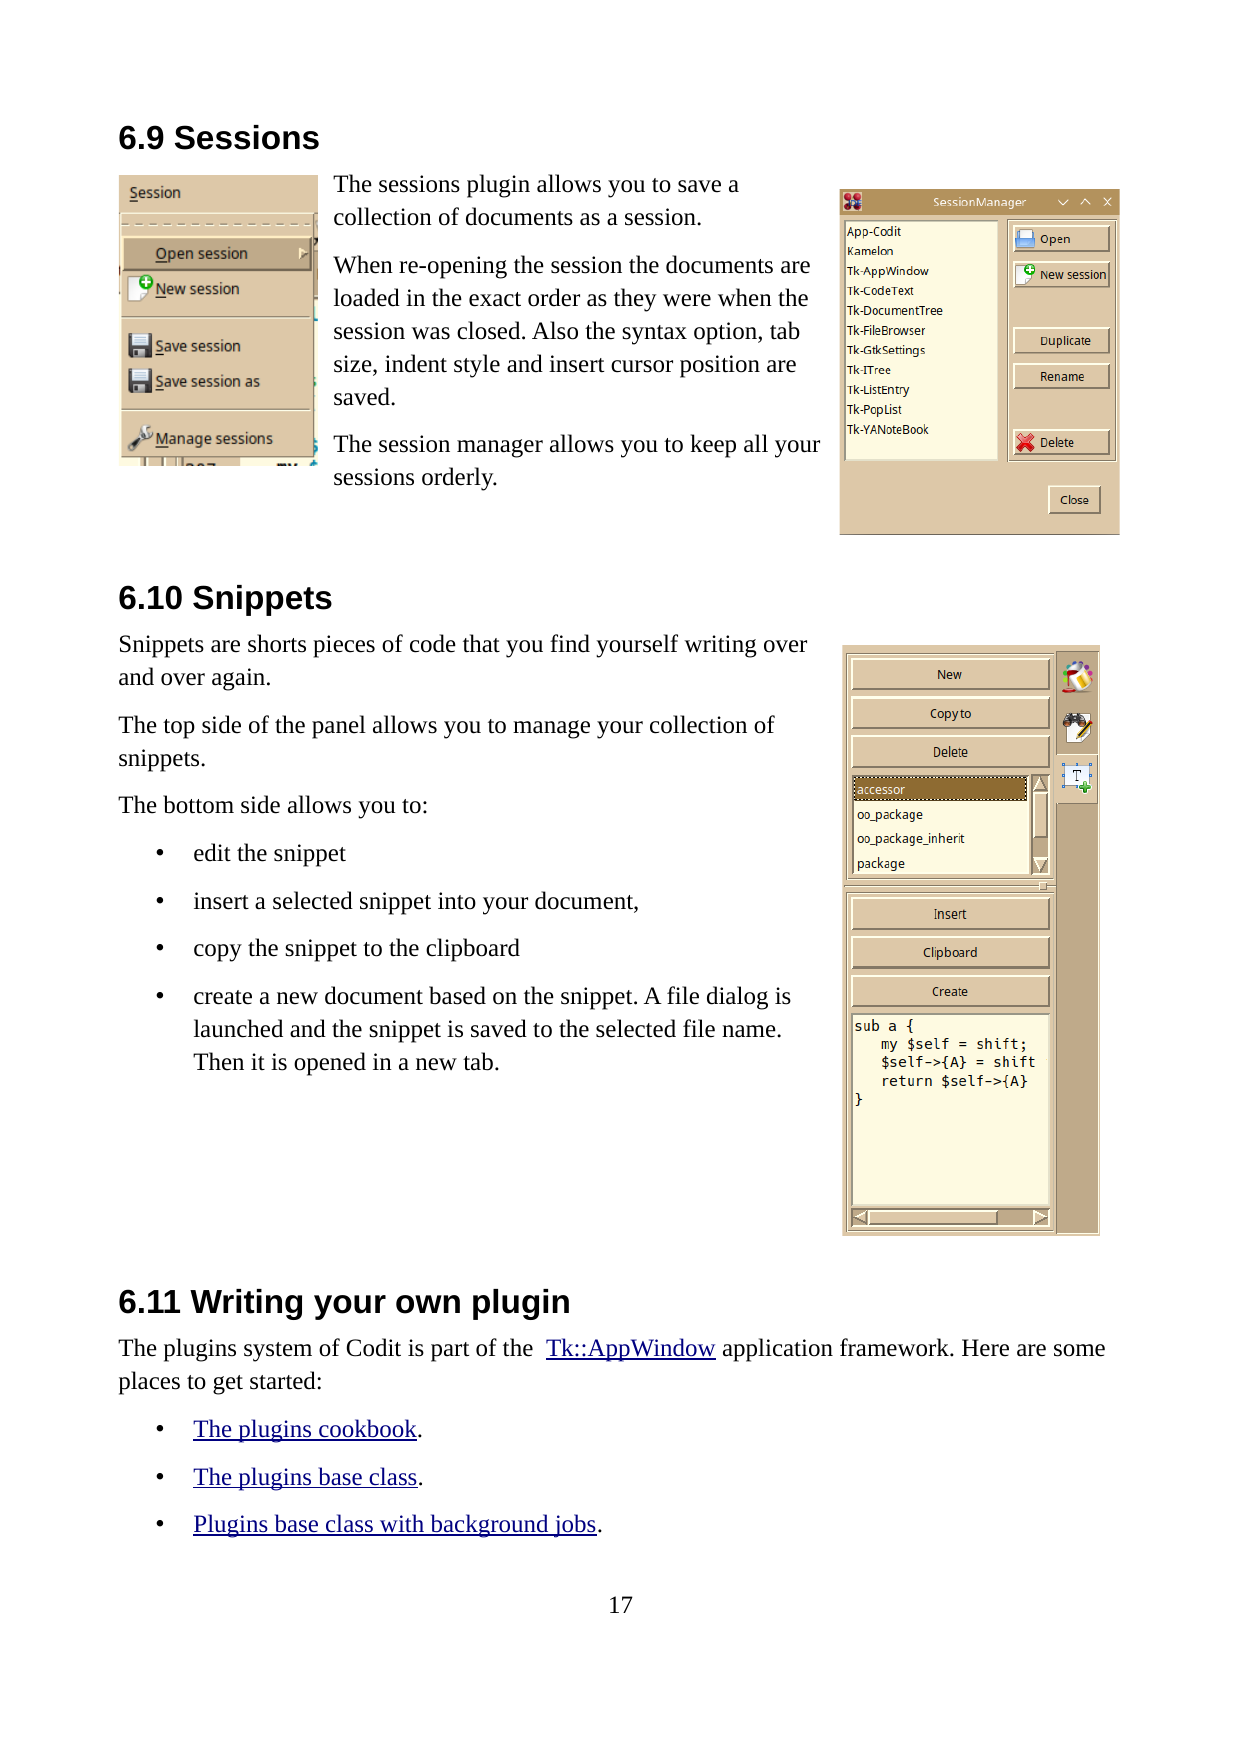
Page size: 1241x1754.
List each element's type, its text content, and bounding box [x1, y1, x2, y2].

subtitle 6.10 Snippets [118, 578, 1122, 617]
picture [842, 645, 1100, 1236]
list The plugins cookbook. [156, 1414, 1122, 1443]
subtitle 6.11 Writing your own plugin [118, 1282, 1122, 1321]
picture [839, 189, 1120, 535]
text The session manager allows you to keep all your sessions orderly. [118, 429, 824, 491]
picture [118, 175, 318, 466]
list The plugins base class. [156, 1462, 1122, 1490]
text The plugins system of Codit is part of the Tk::AppWindow application framework. Here are some places to get started: [118, 1333, 1122, 1395]
list create a new document based on the snippet. A file dialog is launched and the snippet is saved to the selected file name. Then it is opened in a new tab. [156, 981, 827, 1076]
list insert a selected snippet into your document, [156, 886, 827, 914]
list Plugins base class with background jobs. [156, 1509, 1122, 1538]
text The sessions plugin allows you to save a collection of documents as a session. [104, 160, 1122, 480]
list edit the snippet [156, 838, 827, 867]
text The bottom side allows you to: [118, 791, 827, 819]
text Snippets are shorts pieces of code that you find yourself writing over and over again. [118, 629, 1122, 1251]
text The top side of the panel allows you to manage your collection of snippets. [118, 710, 827, 772]
text When re-opening the session the documents are loaded in the exact order as they were when the session was closed. Also the syntax option, tab size, indent style and insert cursor position are saved. [333, 250, 824, 411]
subtitle [824, 175, 1135, 549]
list copy the snippet to the clipboard [156, 933, 827, 962]
subtitle 6.9 Sessions [118, 118, 1122, 157]
